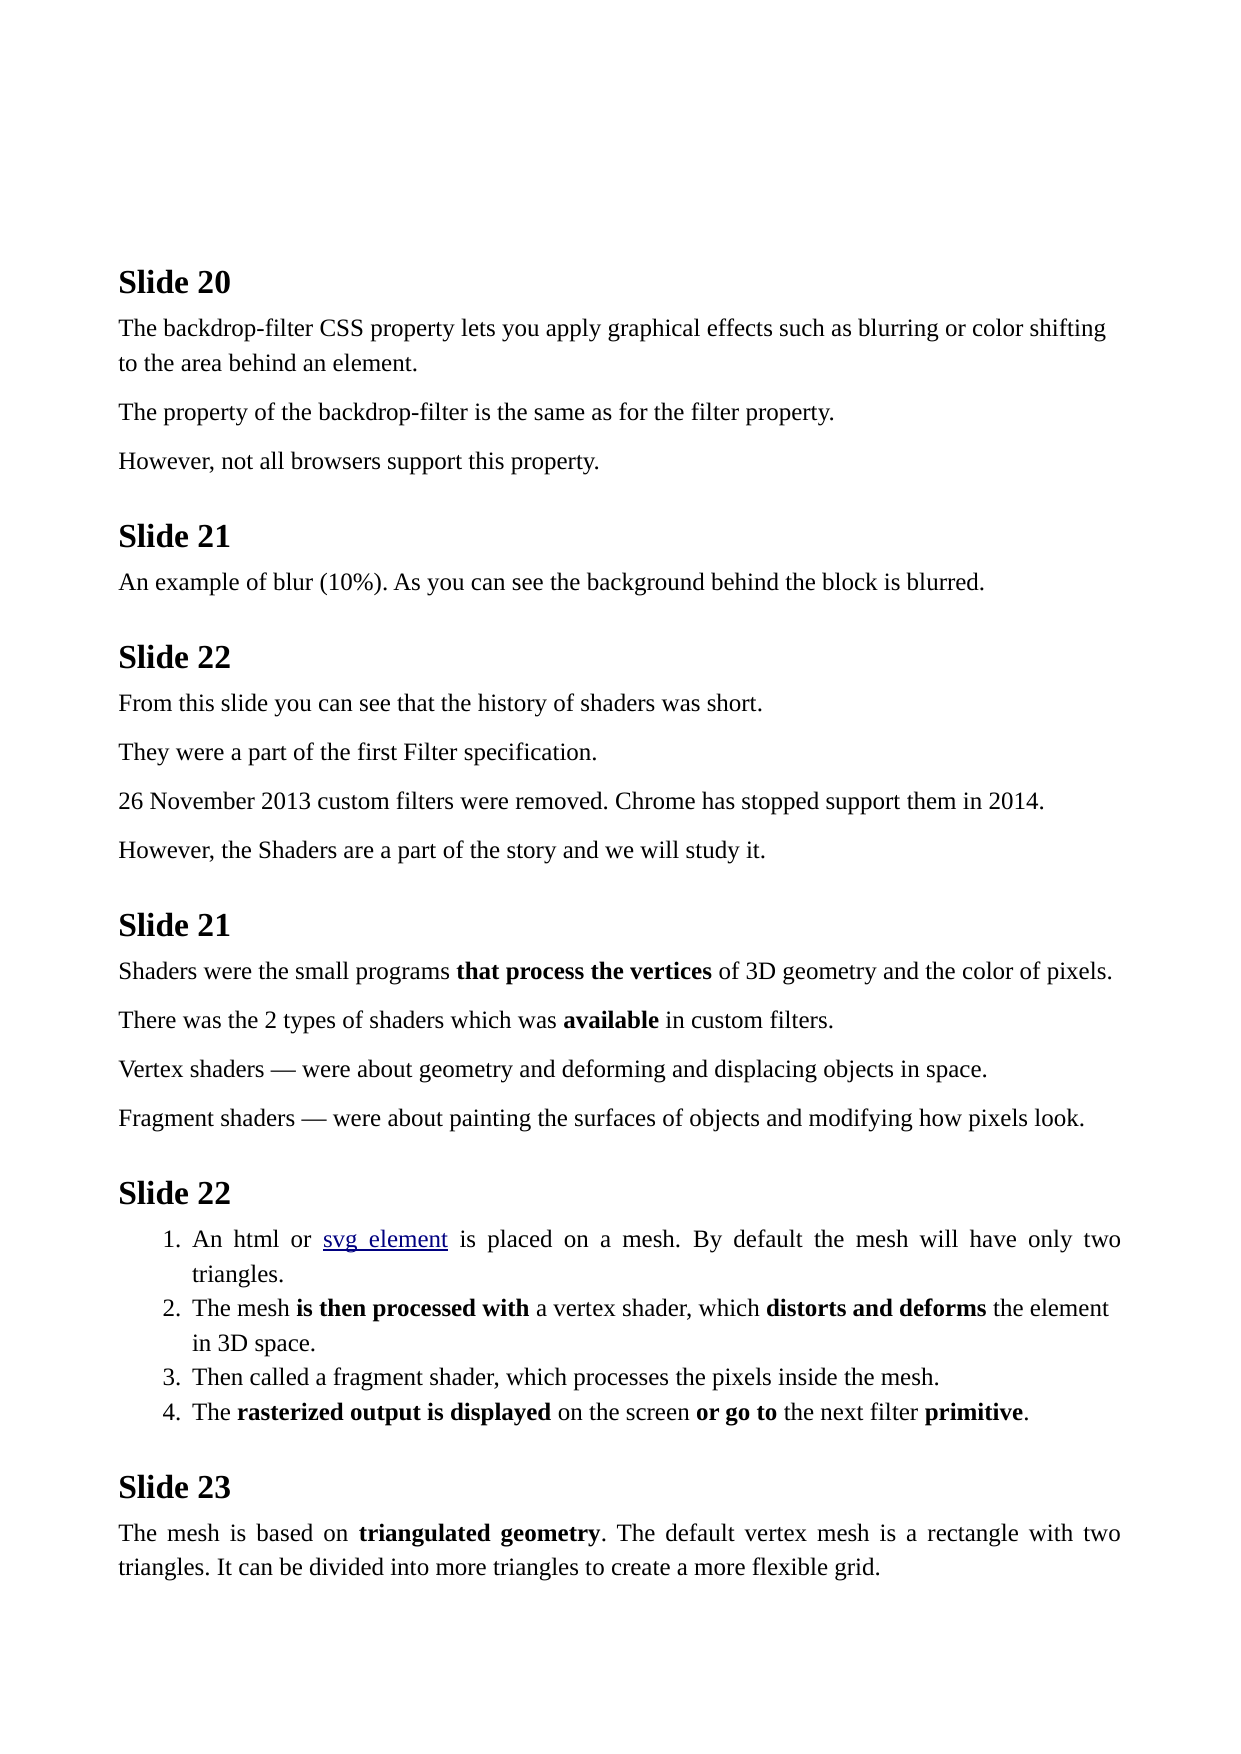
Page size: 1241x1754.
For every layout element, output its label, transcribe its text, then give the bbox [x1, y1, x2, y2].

text The property of the backdrop-filter is the same as for the filter property. [118, 397, 1122, 426]
subtitle Slide 22 [118, 1173, 1122, 1212]
text Shaders were the small programs that process the vertices of 3D geometry and the color of pixels. [118, 956, 1122, 985]
text They were a part of the first Filter specification. [118, 737, 1122, 766]
list The rasterized output is displayed on the screen or go to the next filter primitive. [162, 1397, 1122, 1426]
subtitle Slide 22 [118, 637, 1122, 675]
text Vertex shaders — were about geometry and deforming and displacing objects in space. [118, 1054, 1122, 1083]
subtitle Slide 20 [118, 262, 1122, 301]
list The mesh is then processed with a vertex shader, which distorts and deforms the element in 3D space. [162, 1293, 1122, 1357]
text The backdrop-filter CSS property lets you apply graphical effects such as blurring or color shifting to the area behind an element. [118, 313, 1122, 376]
text 26 November 2013 custom filters were removed. Chrome has stopped support them in 2014. [118, 786, 1122, 815]
subtitle Slide 21 [118, 905, 1122, 944]
list An html or svg element is placed on a mesh. By default the mesh will have only two triangles. [162, 1224, 1122, 1288]
subtitle Slide 21 [118, 516, 1122, 554]
subtitle Slide 23 [118, 1467, 1122, 1505]
text From this slide you can see that the history of shaders was short. [118, 688, 1122, 717]
text However, the Shaders are a part of the story and we will study it. [118, 835, 1122, 864]
text The mesh is based on triangulated geometry. The default vertex mesh is a rectangle with two triangles. It can be divided into more triangles to create a more flexible grid. [118, 1518, 1122, 1581]
text There was the 2 types of shaders which was available in custom filters. [118, 1005, 1122, 1034]
text However, not all browsers support this property. [118, 446, 1122, 474]
list Then called a fragment shader, which processes the pixels inside the mesh. [162, 1362, 1122, 1391]
text An example of blur (10%). As you can see the background behind the block is blurred. [118, 567, 1122, 596]
text Fragment shaders — were about painting the surfaces of objects and modifying how pixels look. [118, 1103, 1122, 1132]
